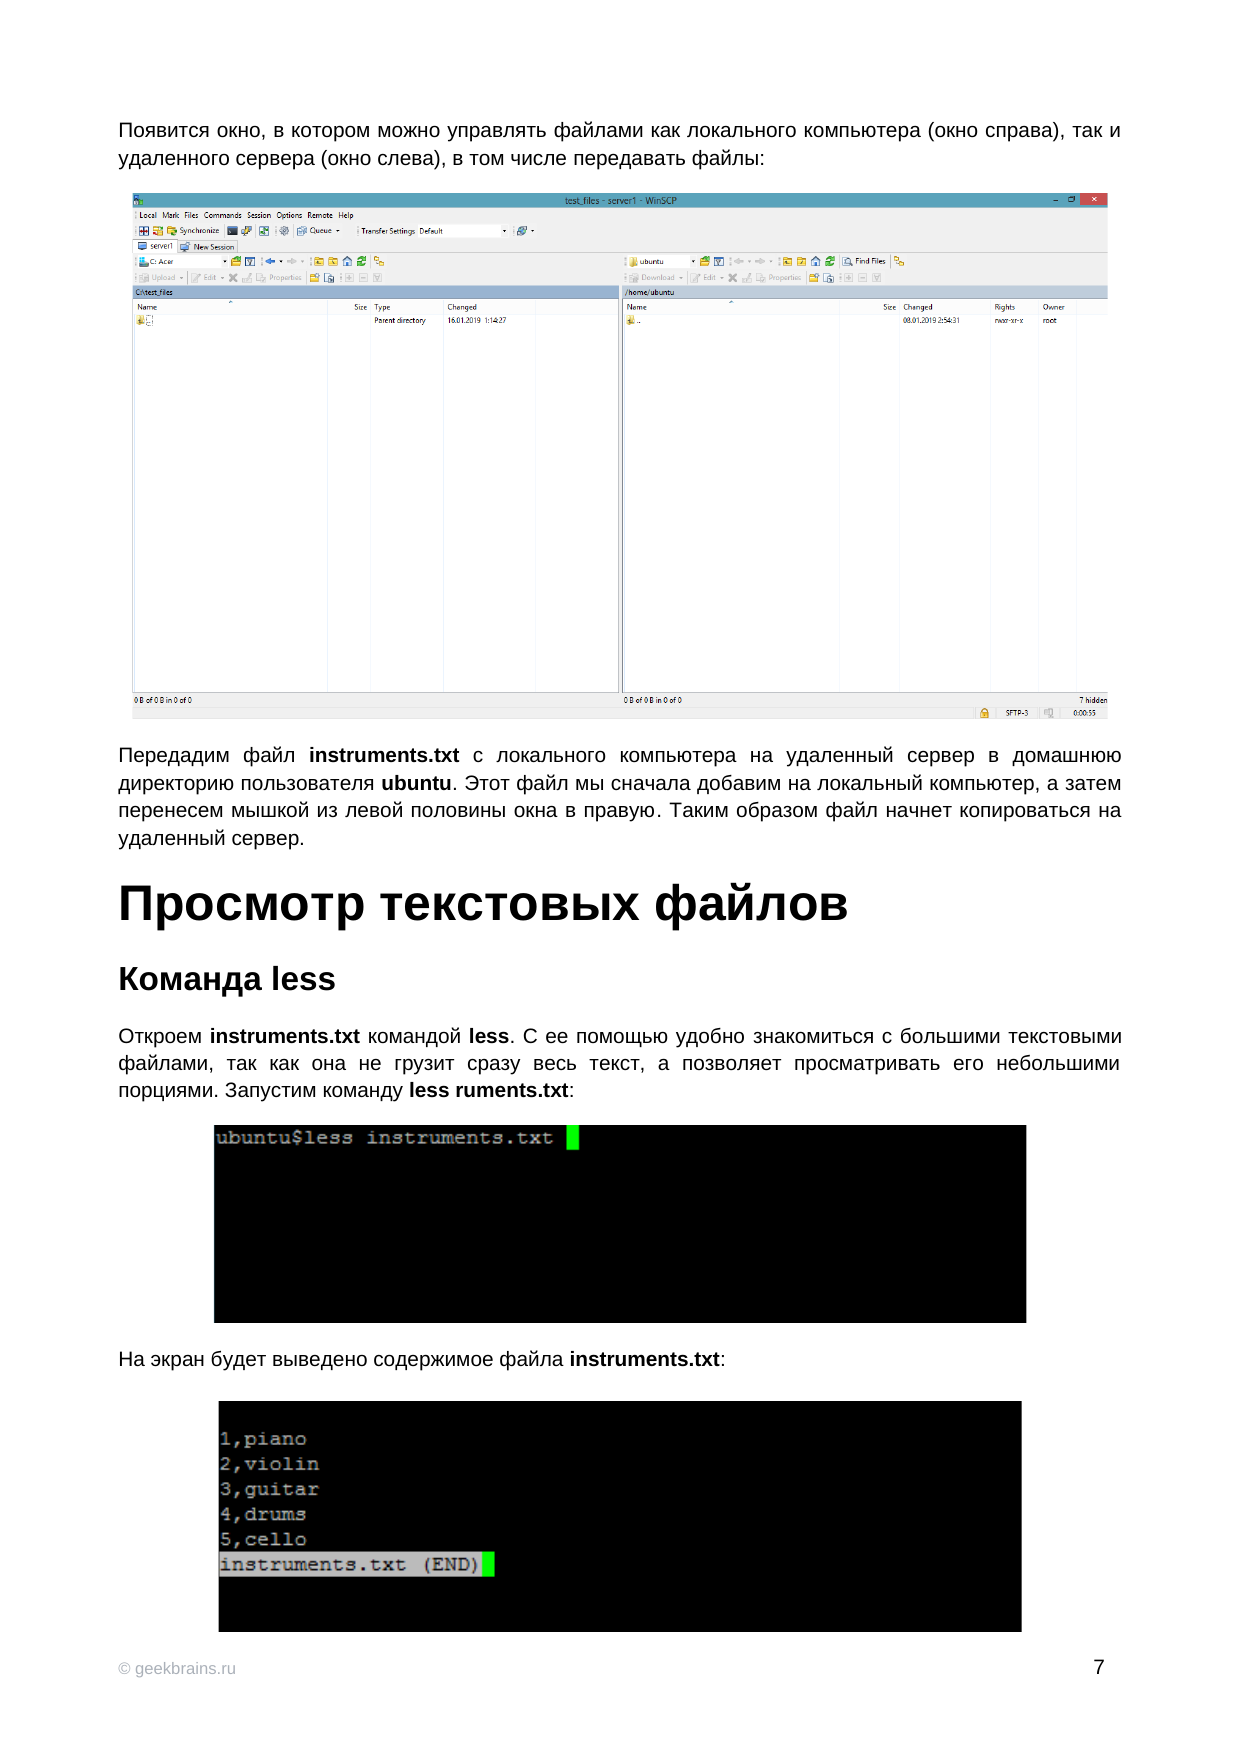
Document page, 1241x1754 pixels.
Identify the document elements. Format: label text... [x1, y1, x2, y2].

picture [218, 1401, 1022, 1632]
text На экран будет выведено содержимое файла instruments.txt: [118, 1347, 1122, 1371]
text Появится окно, в котором можно управлять файлами как локального компьютера (окно справа), так и удаленного сервера (окно слева), в том числе передавать файлы: [118, 118, 1122, 169]
picture [213, 1125, 1027, 1323]
subtitle Команда less [118, 959, 1122, 998]
subtitle Просмотр текстовых файлов [118, 874, 1122, 931]
text Откроем instruments.txt командой less. С ее помощью удобно знакомиться с большими текстовыми файлами, так как она не грузит сразу весь текст, а позволяет просматривать его небольшими порциями. Запустим команду less ruments.txt: [118, 1024, 1122, 1102]
picture [132, 193, 1108, 719]
text Передадим файл instruments.txt с локального компьютера на удаленный сервер в домашнюю директорию пользователя ubuntu. Этот файл мы сначала добавим на локальный компьютер, а затем перенесем мышкой из левой половины окна в правую. Таким образом файл начнет копироваться на удаленный сервер. [118, 743, 1122, 849]
